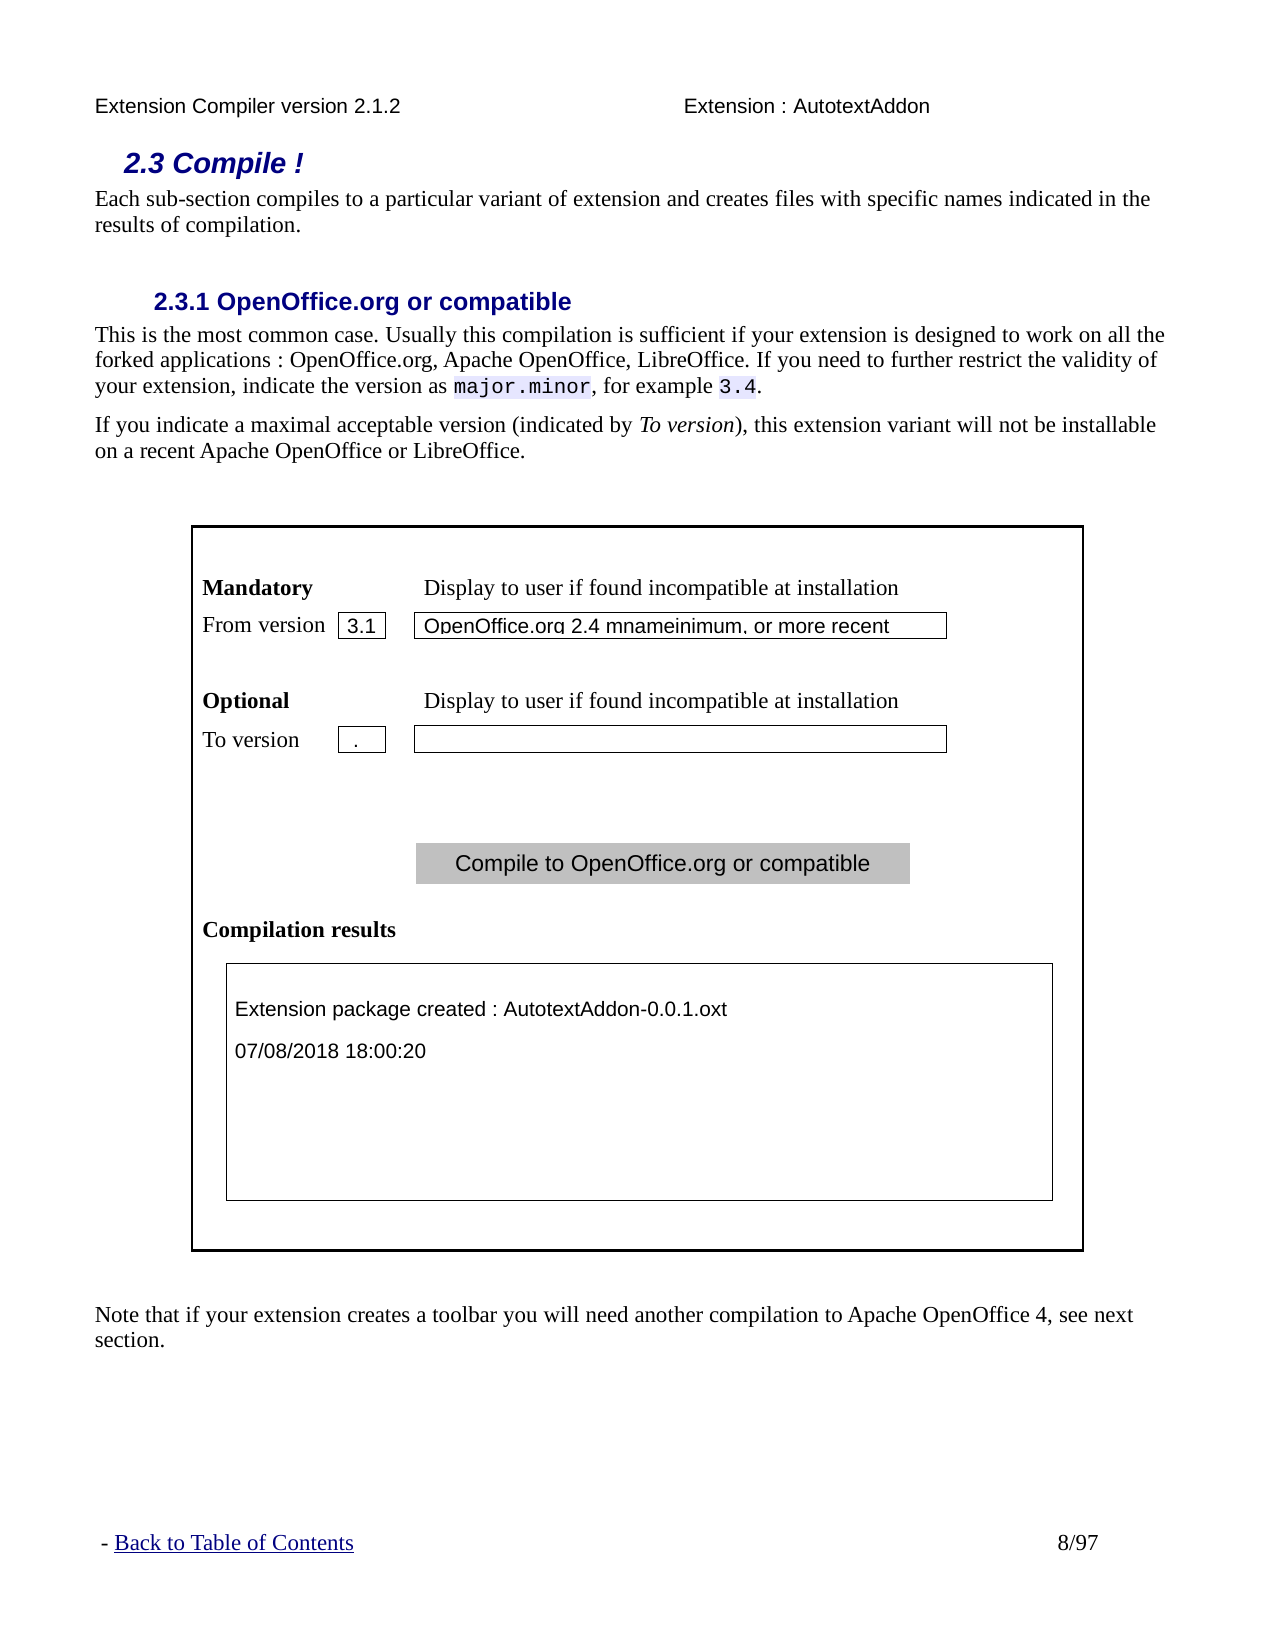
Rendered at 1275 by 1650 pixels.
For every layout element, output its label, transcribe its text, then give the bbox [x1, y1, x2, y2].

text [947, 726, 1073, 752]
text This is the most common case. Usually this compilation is sufficient if your extension is designed to work on all the forked applications : OpenOffice.org, Apache OpenOffice, LibreOffice. If you need to further restrict the validity of your extension, indicate the version as major.minor, for example 3.4. [94, 321, 1181, 399]
text Mandatory Display to user if found incompatible at installation [202, 574, 1073, 600]
text [386, 612, 414, 638]
text Compilation results [202, 917, 1073, 942]
text To version [202, 726, 338, 752]
text From version [202, 612, 338, 638]
subtitle OpenOffice.org or compatible [153, 287, 1181, 316]
text [947, 612, 1073, 638]
text If you indicate a maximal acceptable version (indicated by To version), this extension variant will not be installable on a recent Apache OpenOffice or LibreOffice. [94, 412, 1181, 463]
subtitle Compile ! [124, 147, 1181, 180]
text Optional Display to user if found incompatible at installation [202, 688, 1073, 714]
text Each sub-section compiles to a particular variant of extension and creates files with specific names indicated in the results of compilation. [94, 186, 1181, 237]
text [386, 726, 414, 752]
text Note that if your extension creates a toolbar you will need another compilation to Apache OpenOffice 4, see next section. [94, 1302, 1181, 1353]
